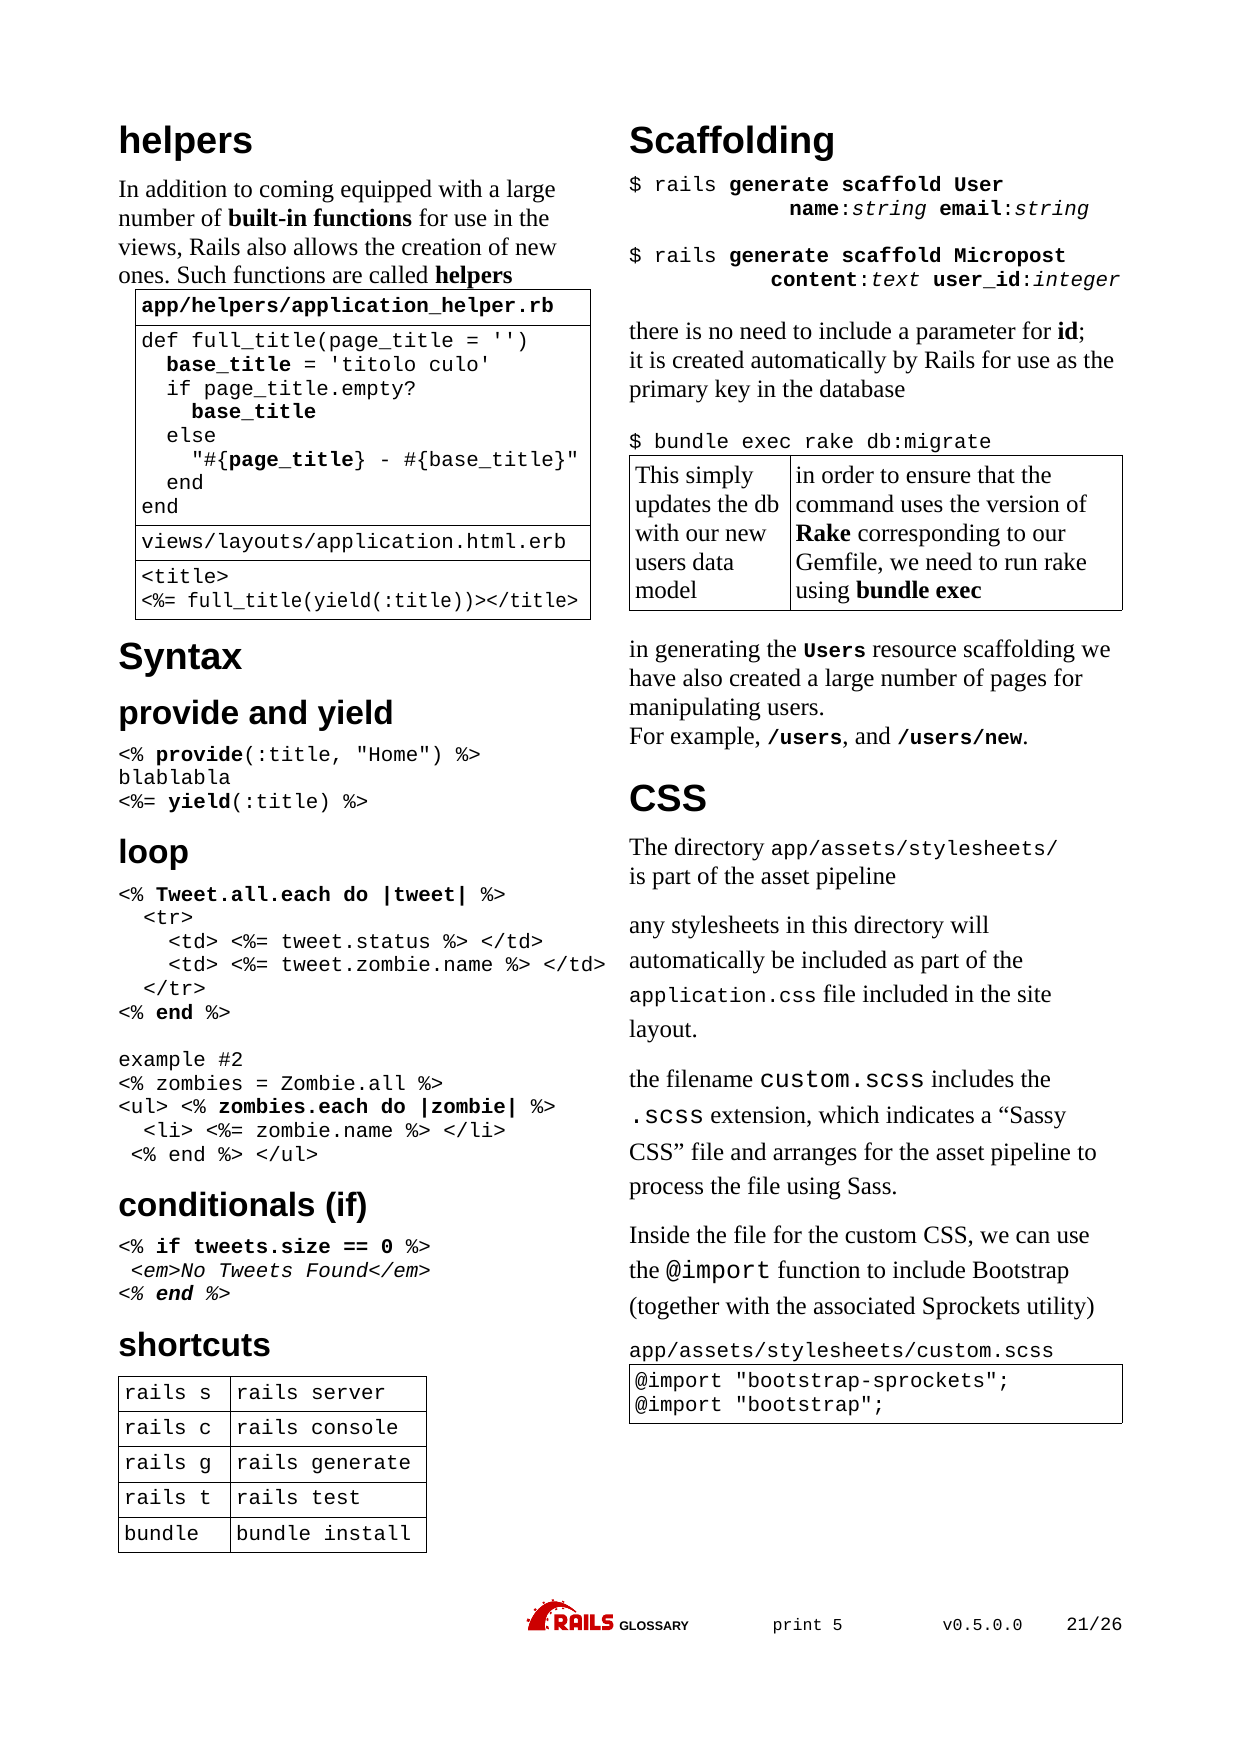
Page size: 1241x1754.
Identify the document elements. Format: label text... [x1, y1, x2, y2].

table_header @import "bootstrap-sprockets"; @import "bootstrap"; [630, 1365, 1122, 1423]
text <% Tweet.all.each do |tweet| %> [118, 883, 611, 907]
text <em>No Tweets Found</em> [118, 1260, 611, 1283]
text $ rails generate scaffold Micropost [629, 245, 1122, 269]
table_cell def full_title(page_title = '') base_title = 'titolo culo' if page_title.empty? base_title else "#{page_title} - #{base_title}" end end [136, 326, 590, 525]
subtitle helpers [118, 118, 611, 162]
subtitle CSS [629, 776, 1122, 819]
text The directory app/assets/stylesheets/ [629, 832, 1122, 861]
table_cell rails generate [231, 1447, 426, 1482]
text example #2 [118, 1049, 611, 1073]
subtitle Scaffolding [629, 118, 1122, 162]
text $ bundle exec rake db:migrate [629, 431, 1122, 455]
subtitle loop [118, 832, 611, 871]
text blablabla [118, 767, 611, 791]
text <% zombies = Zombie.all %> [118, 1073, 611, 1096]
text For example, /users, and /users/new. [629, 721, 1122, 751]
table_cell <title> <%= full_title(yield(:title))></title> [136, 561, 590, 619]
text <ul> <% zombies.each do |zombie| %> [118, 1096, 611, 1120]
text it is created automatically by Rails for use as the [629, 345, 1122, 374]
table_cell rails t [119, 1483, 230, 1517]
text name:string email:string [629, 198, 1122, 222]
table_header rails server [231, 1377, 426, 1411]
text content:text user_id:integer [629, 269, 1122, 292]
table_cell rails test [231, 1483, 426, 1517]
text </tr> [118, 978, 611, 1002]
table_cell rails g [119, 1447, 230, 1482]
table_cell rails console [231, 1412, 426, 1446]
table_cell bundle [119, 1518, 230, 1552]
text there is no need to include a parameter for id; [629, 316, 1122, 345]
table_cell rails c [119, 1412, 230, 1446]
subtitle provide and yield [118, 693, 611, 731]
table_header in order to ensure that the command uses the version of Rake corresponding to our Gemfile, we need to run rake using bundle exec [791, 456, 1122, 610]
text app/assets/stylesheets/custom.scss [629, 1340, 1122, 1364]
text $ rails generate scaffold User [629, 174, 1122, 198]
table_cell bundle install [231, 1518, 426, 1552]
text <td> <%= tweet.zombie.name %> </td> [118, 954, 611, 978]
subtitle conditionals (if) [118, 1185, 611, 1224]
text <li> <%= zombie.name %> </li> [118, 1120, 611, 1144]
text primary key in the database [629, 374, 1122, 402]
text the filename custom.scss includes the .scss extension, which indicates a “Sassy CSS” file and arranges for the asset pipeline to process the file using Sass. [629, 1064, 1122, 1200]
text <tr> [118, 907, 611, 931]
subtitle Syntax [118, 634, 611, 678]
text <% end %> [118, 1002, 611, 1025]
text <% if tweets.size == 0 %> [118, 1236, 611, 1260]
text in generating the Users resource scaffolding we have also created a large number of pages for manipulating users. [629, 634, 1122, 721]
text <%= yield(:title) %> [118, 791, 611, 815]
text Inside the file for the custom CSS, we can use the @import function to include Bootstrap (together with the associated Sprockets utility) [629, 1220, 1122, 1320]
table_header rails s [119, 1377, 230, 1411]
table_cell views/layouts/application.html.erb [136, 526, 590, 560]
table_header app/helpers/application_helper.rb [136, 290, 590, 324]
subtitle shortcuts [118, 1325, 611, 1363]
text is part of the asset pipeline [629, 861, 1122, 890]
text any stylesheets in this directory will automatically be included as part of the application.css file included in the site layout. [629, 910, 1122, 1043]
text <td> <%= tweet.status %> </td> [118, 931, 611, 954]
table_header This simply updates the db with our new users data model [630, 456, 790, 610]
text <% end %> [118, 1283, 611, 1307]
text In addition to coming equipped with a large number of built-in functions for use in the views, Rails also allows the creation of new ones. Such functions are called helpers [118, 174, 611, 289]
text <% provide(:title, "Home") %> [118, 744, 611, 767]
text <% end %> </ul> [118, 1144, 611, 1167]
